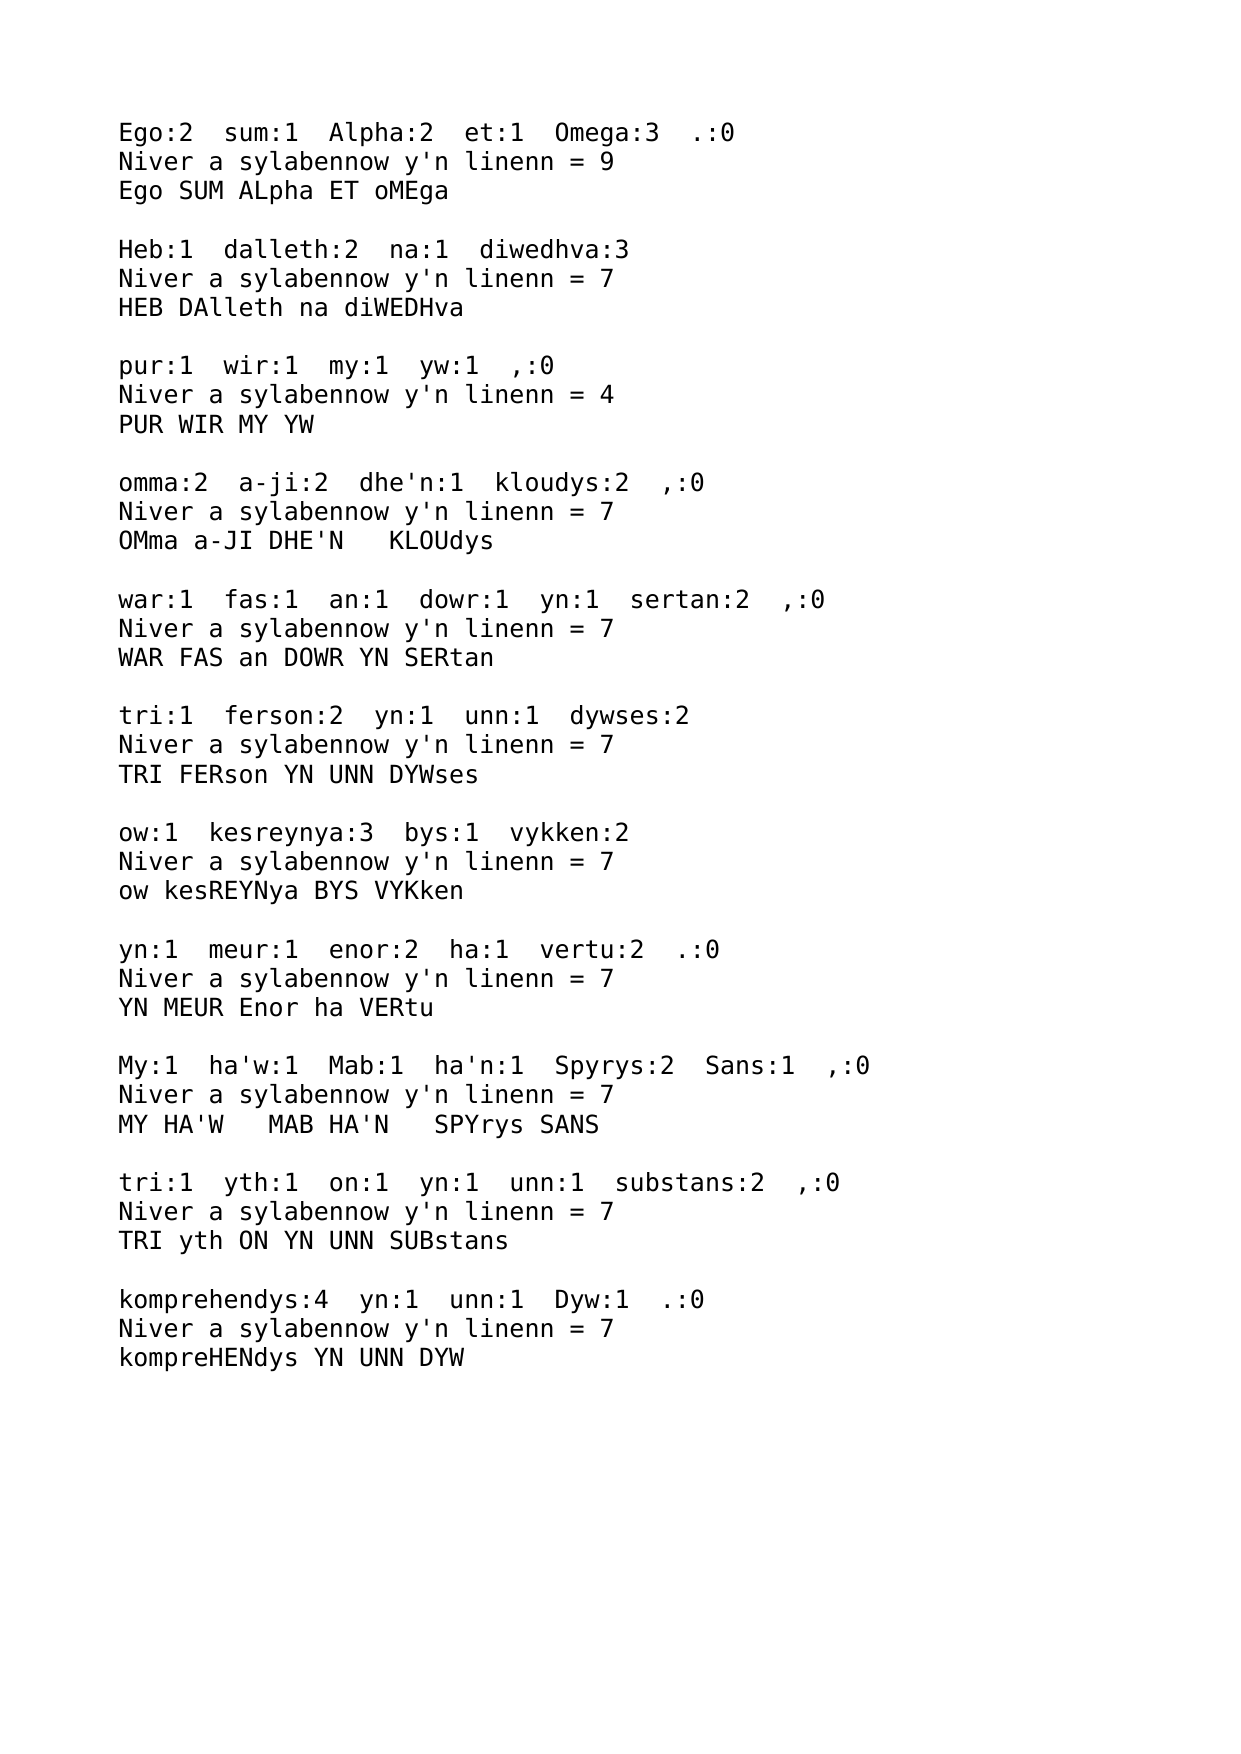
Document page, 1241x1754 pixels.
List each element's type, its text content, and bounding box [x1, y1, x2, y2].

text Niver a sylabennow y'n linenn = 7 [118, 614, 1122, 643]
text WAR FAS an DOWR YN SERtan [118, 643, 1122, 672]
text Heb:1 dalleth:2 na:1 diwedhva:3 [118, 235, 1122, 264]
text Niver a sylabennow y'n linenn = 4 [118, 381, 1122, 410]
text pur:1 wir:1 my:1 yw:1 ,:0 [118, 351, 1122, 381]
text Niver a sylabennow y'n linenn = 7 [118, 497, 1122, 526]
text TRI FERson YN UNN DYWses [118, 760, 1122, 789]
text tri:1 ferson:2 yn:1 unn:1 dywses:2 [118, 701, 1122, 731]
text Niver a sylabennow y'n linenn = 7 [118, 264, 1122, 293]
text tri:1 yth:1 on:1 yn:1 unn:1 substans:2 ,:0 [118, 1168, 1122, 1197]
text komprehendys:4 yn:1 unn:1 Dyw:1 .:0 [118, 1285, 1122, 1314]
text ow:1 kesreynya:3 bys:1 vykken:2 [118, 818, 1122, 847]
text Ego SUM ALpha ET oMEga [118, 176, 1122, 206]
text ow kesREYNya BYS VYKken [118, 876, 1122, 906]
text Niver a sylabennow y'n linenn = 9 [118, 147, 1122, 176]
text Niver a sylabennow y'n linenn = 7 [118, 1081, 1122, 1110]
text OMma a-JI DHE'N KLOUdys [118, 526, 1122, 556]
text Niver a sylabennow y'n linenn = 7 [118, 1314, 1122, 1343]
text MY HA'W MAB HA'N SPYrys SANS [118, 1110, 1122, 1139]
text HEB DAlleth na diWEDHva [118, 293, 1122, 322]
text Niver a sylabennow y'n linenn = 7 [118, 731, 1122, 760]
text yn:1 meur:1 enor:2 ha:1 vertu:2 .:0 [118, 935, 1122, 964]
text Niver a sylabennow y'n linenn = 7 [118, 964, 1122, 993]
text war:1 fas:1 an:1 dowr:1 yn:1 sertan:2 ,:0 [118, 585, 1122, 614]
text Niver a sylabennow y'n linenn = 7 [118, 847, 1122, 876]
text TRI yth ON YN UNN SUBstans [118, 1226, 1122, 1256]
text Niver a sylabennow y'n linenn = 7 [118, 1197, 1122, 1226]
text My:1 ha'w:1 Mab:1 ha'n:1 Spyrys:2 Sans:1 ,:0 [118, 1051, 1122, 1081]
text omma:2 a-ji:2 dhe'n:1 kloudys:2 ,:0 [118, 468, 1122, 497]
text YN MEUR Enor ha VERtu [118, 993, 1122, 1022]
text Ego:2 sum:1 Alpha:2 et:1 Omega:3 .:0 [118, 118, 1122, 147]
text kompreHENdys YN UNN DYW [118, 1343, 1122, 1372]
text PUR WIR MY YW [118, 410, 1122, 439]
